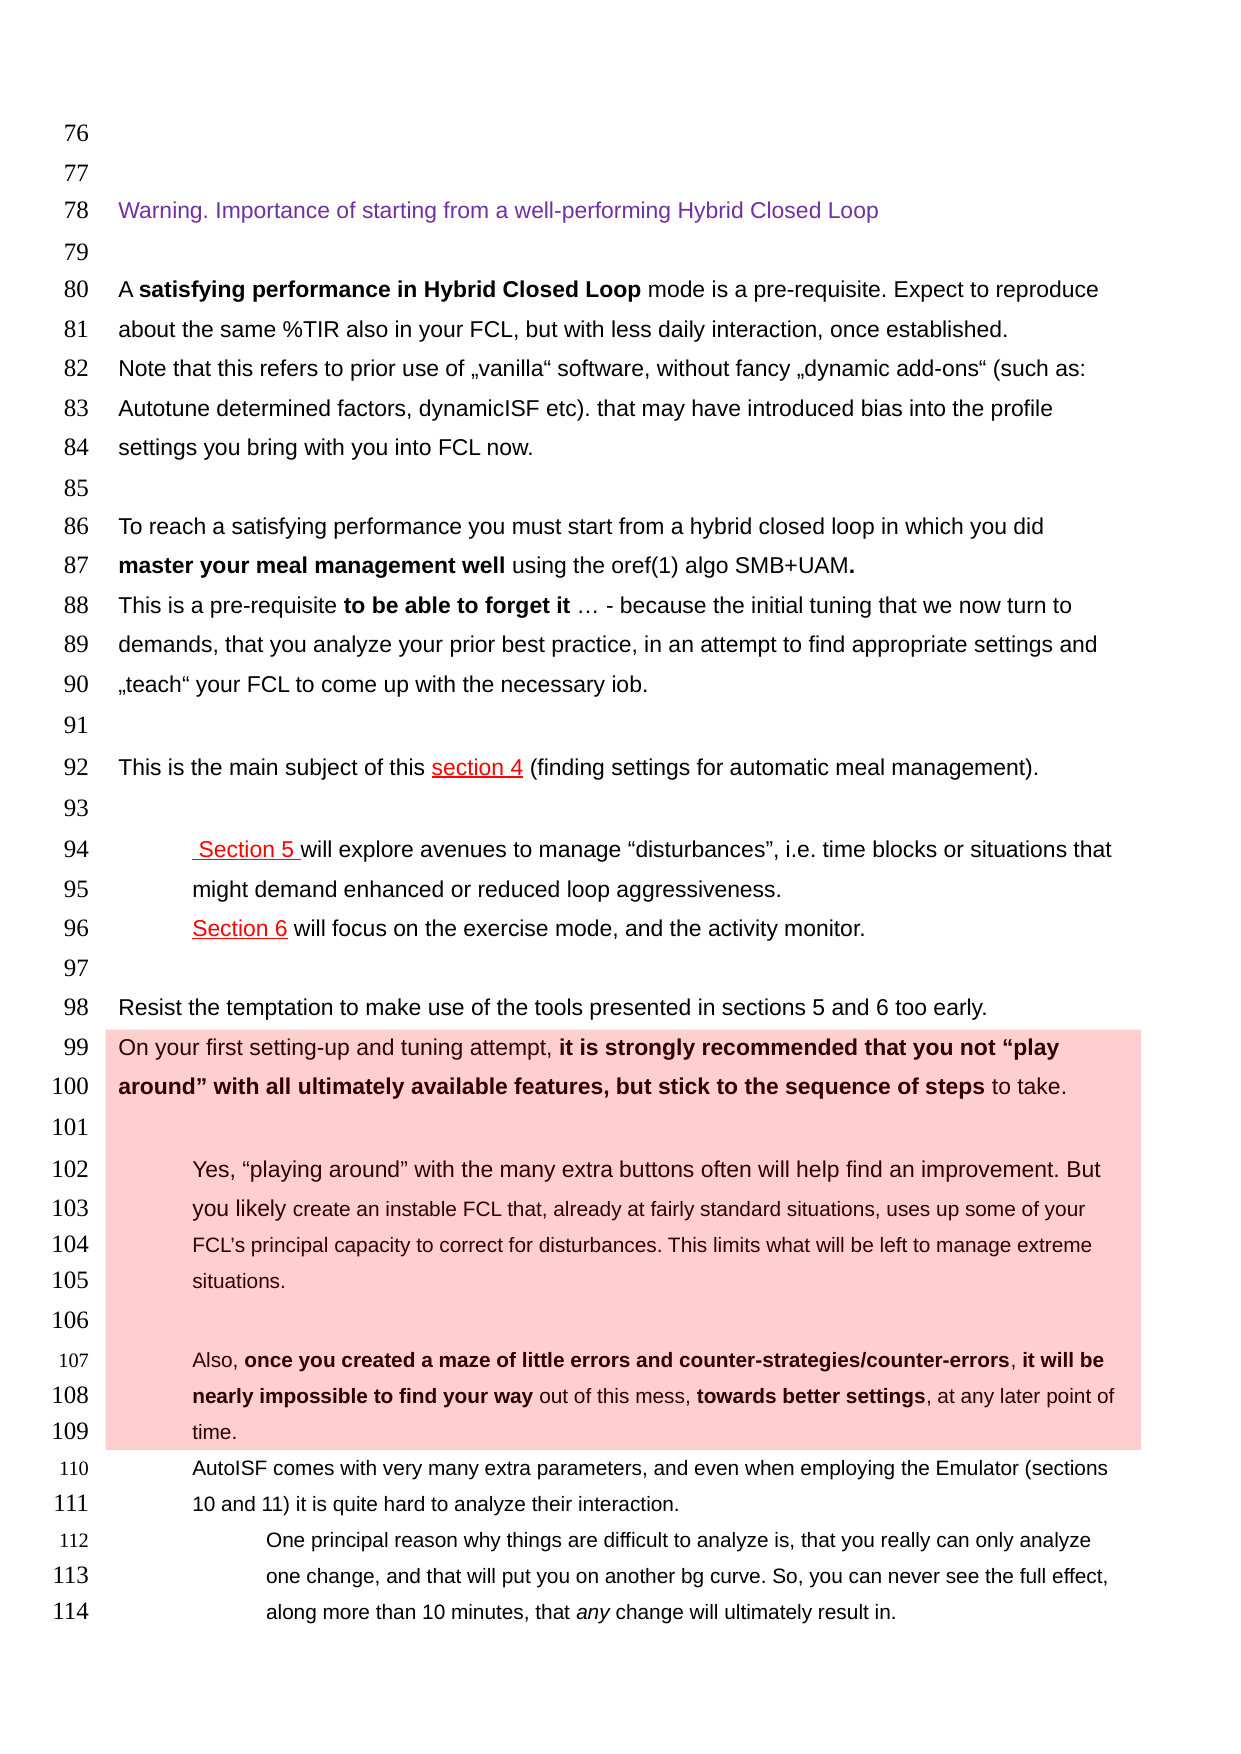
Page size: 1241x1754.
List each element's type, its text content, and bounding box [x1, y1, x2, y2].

text One principal reason why things are difficult to analyze is, that you really can only analyze one change, and that will put you on another bg curve. So, you can never see the full effect, along more than 10 minutes, that any change will ultimately result in. [266, 1528, 1122, 1624]
text Section 6 will focus on the exercise mode, and the activity monitor. [192, 915, 1122, 941]
text Resist the temptation to make use of the tools presented in sections 5 and 6 too early. [118, 994, 1122, 1020]
text Section 5 will explore avenues to manage “disturbances”, i.e. time blocks or situations that might demand enhanced or reduced loop aggressiveness. [192, 836, 1122, 902]
text A satisfying performance in Hybrid Closed Loop mode is a pre-requisite. Expect to reproduce about the same %TIR also in your FCL, but with less daily interaction, once established. [118, 276, 1122, 342]
text This is the main subject of this section 4 (finding settings for automatic meal management). [118, 753, 1122, 780]
text Warning. Importance of starting from a well-performing Hybrid Closed Loop [118, 197, 1122, 223]
text AutoISF comes with very many extra parameters, and even when employing the Emulator (sections 10 and 11) it is quite hard to analyze their interaction. [192, 1456, 1122, 1516]
text Note that this refers to prior use of „vanilla“ software, without fancy „dynamic add-ons“ (such as: Autotune determined factors, dynamicISF etc). that may have introduced bias into the profile settings you bring with you into FCL now. [118, 355, 1122, 460]
text To reach a satisfying performance you must start from a hybrid closed loop in which you did master your meal management well using the oref(1) algo SMB+UAM. This is a pre-requisite to be able to forget it … - because the initial tuning that we now turn to demands, that you analyze your prior best practice, in an attempt to find appropriate settings and „teach“ your FCL to come up with the necessary iob. [118, 513, 1122, 697]
